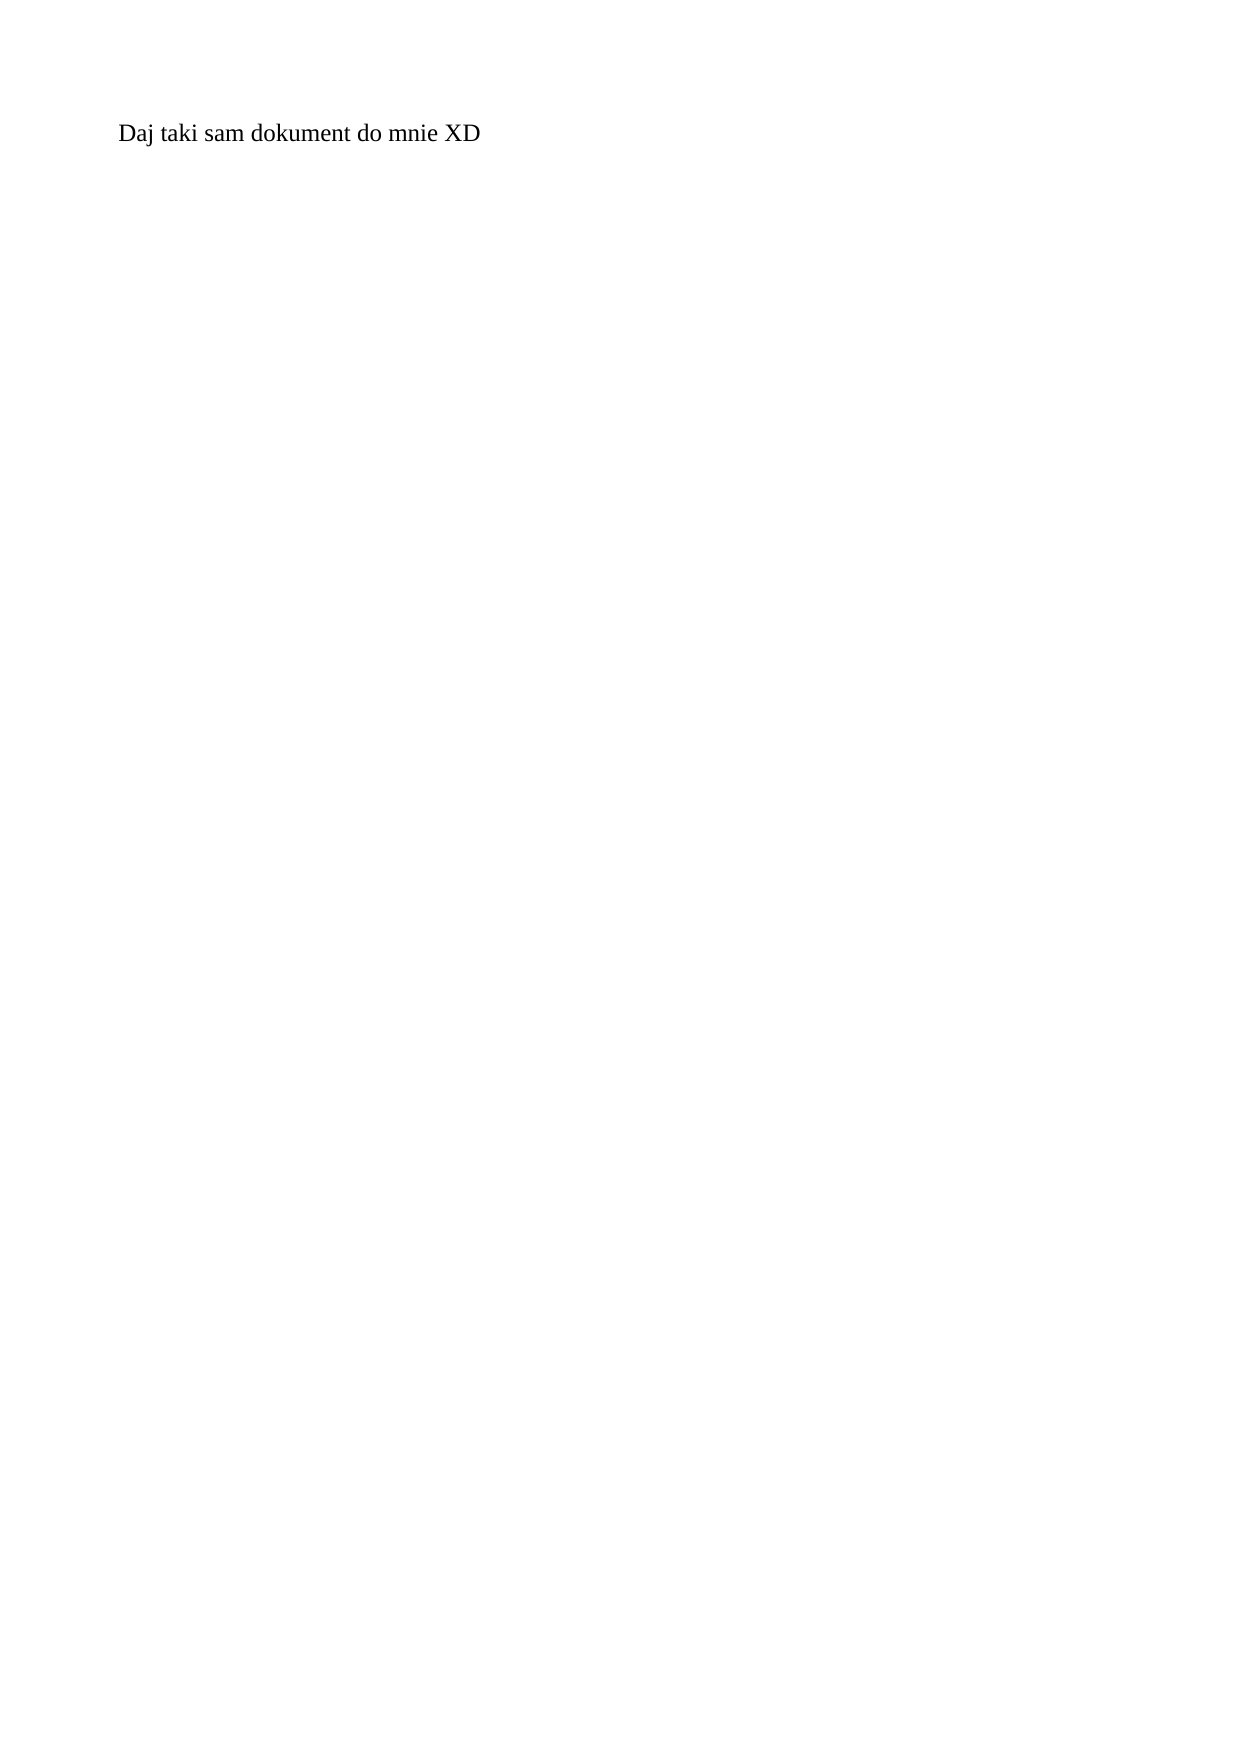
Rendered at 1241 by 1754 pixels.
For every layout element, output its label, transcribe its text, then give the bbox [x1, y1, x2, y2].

text Daj taki sam dokument do mnie XD [118, 118, 1122, 147]
